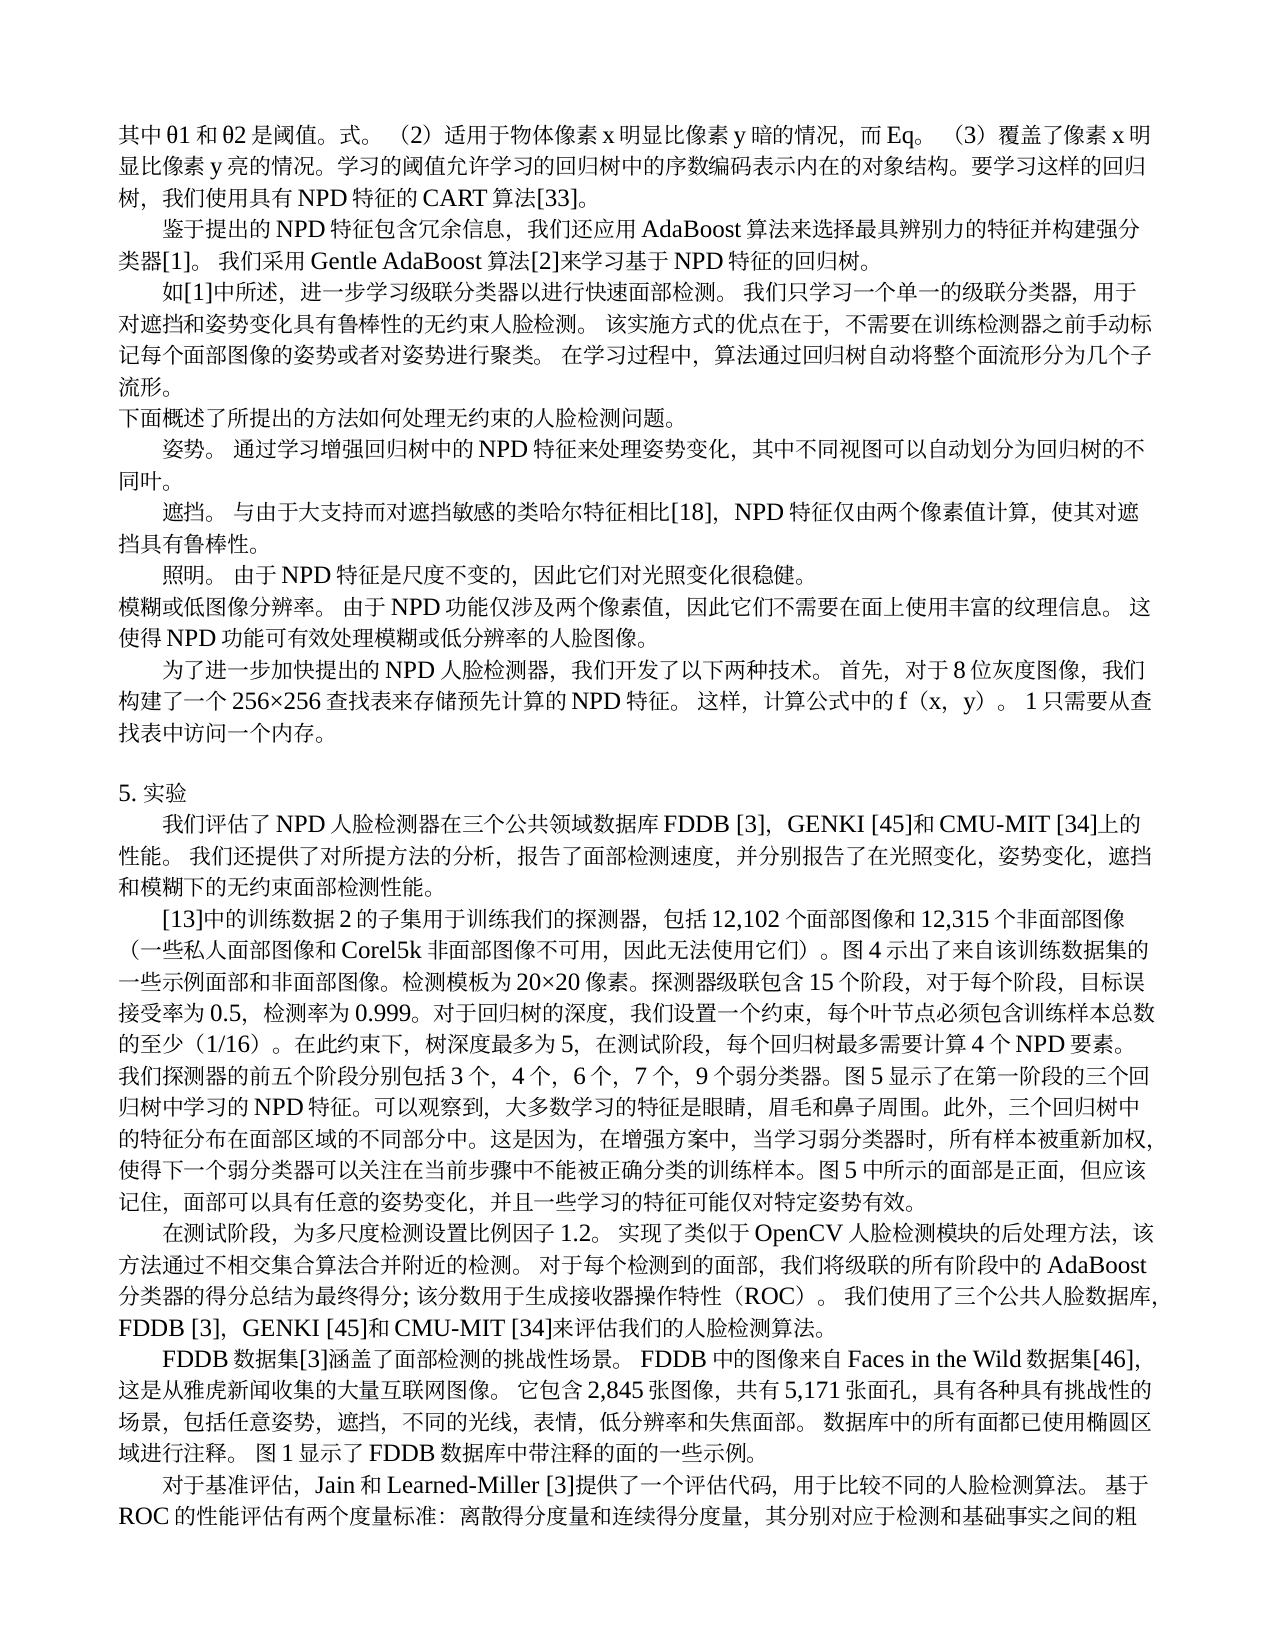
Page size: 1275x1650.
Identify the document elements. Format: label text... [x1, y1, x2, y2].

text 鉴于提出的NPD特征包含冗余信息，我们还应用AdaBoost算法来选择最具辨别力的特征并构建强分类器[1]。 我们采用Gentle AdaBoost算法[2]来学习基于NPD特征的回归树。 [118, 212, 1157, 275]
text 下面概述了所提出的方法如何处理无约束的人脸检测问题。 [118, 401, 1157, 433]
text 5. 实验 [118, 776, 1157, 807]
text 对于基准评估，Jain和Learned-Miller [3]提供了一个评估代码，用于比较不同的人脸检测算法。 基于ROC的性能评估有两个度量标准：离散得分度量和连续得分度量，其分别对应于检测和基础事实之间的粗 [118, 1468, 1157, 1531]
text 照明。 由于NPD特征是尺度不变的，因此它们对光照变化很稳健。 [118, 558, 1157, 590]
text 模糊或低图像分辨率。 由于NPD功能仅涉及两个像素值，因此它们不需要在面上使用丰富的纹理信息。 这使得NPD功能可有效处理模糊或低分辨率的人脸图像。 [118, 590, 1157, 653]
text FDDB数据集[3]涵盖了面部检测的挑战性场景。 FDDB中的图像来自Faces in the Wild数据集[46]，这是从雅虎新闻收集的大量互联网图像。 它包含2,845张图像，共有5,171张面孔，具有各种具有挑战性的场景，包括任意姿势，遮挡，不同的光线，表情，低分辨率和失焦面部。 数据库中的所有面都已使用椭圆区域进行注释。 图1显示了FDDB数据库中带注释的面的一些示例。 [118, 1342, 1157, 1468]
text 在测试阶段，为多尺度检测设置比例因子1.2。 实现了类似于OpenCV人脸检测模块的后处理方法，该方法通过不相交集合算法合并附近的检测。 对于每个检测到的面部，我们将级联的所有阶段中的AdaBoost分类器的得分总结为最终得分; 该分数用于生成接收器操作特性（ROC）。 我们使用了三个公共人脸数据库，FDDB [3]，GENKI [45]和CMU-MIT [34]来评估我们的人脸检测算法。 [118, 1216, 1157, 1342]
text 为了进一步加快提出的NPD人脸检测器，我们开发了以下两种技术。 首先，对于8位灰度图像，我们构建了一个256×256查找表来存储预先计算的NPD特征。 这样，计算公式中的f（x，y）。 1只需要从查找表中访问一个内存。 [118, 653, 1157, 747]
text 我们评估了NPD人脸检测器在三个公共领域数据库FDDB [3]，GENKI [45]和CMU-MIT [34]上的性能。 我们还提供了对所提方法的分析，报告了面部检测速度，并分别报告了在光照变化，姿势变化，遮挡和模糊下的无约束面部检测性能。 [118, 807, 1157, 902]
text 姿势。 通过学习增强回归树中的NPD特征来处理姿势变化，其中不同视图可以自动划分为回归树的不同叶。 [118, 433, 1157, 496]
text [13]中的训练数据2的子集用于训练我们的探测器，包括12,102个面部图像和12,315个非面部图像（一些私人面部图像和Corel5k非面部图像不可用，因此无法使用它们）。图4示出了来自该训练数据集的一些示例面部和非面部图像。检测模板为20×20像素。探测器级联包含15个阶段，对于每个阶段，目标误接受率为0.5，检测率为0.999。对于回归树的深度，我们设置一个约束，每个叶节点必须包含训练样本总数的至少（1/16）。在此约束下，树深度最多为5，在测试阶段，每个回归树最多需要计算4个NPD要素。我们探测器的前五个阶段分别包括3个，4个，6个，7个，9个弱分类器。图5显示了在第一阶段的三个回归树中学习的NPD特征。可以观察到，大多数学习的特征是眼睛，眉毛和鼻子周围。此外，三个回归树中的特征分布在面部区域的不同部分中。这是因为，在增强方案中，当学习弱分类器时，所有样本被重新加权，使得下一个弱分类器可以关注在当前步骤中不能被正确分类的训练样本。图5中所示的面部是正面，但应该记住，面部可以具有任意的姿势变化，并且一些学习的特征可能仅对特定姿势有效。 [118, 902, 1157, 1216]
text 如[1]中所述，进一步学习级联分类器以进行快速面部检测。 我们只学习一个单一的级联分类器，用于对遮挡和姿势变化具有鲁棒性的无约束人脸检测。 该实施方式的优点在于，不需要在训练检测器之前手动标记每个面部图像的姿势或者对姿势进行聚类。 在学习过程中，算法通过回归树自动将整个面流形分为几个子流形。 [118, 275, 1157, 401]
text 遮挡。 与由于大支持而对遮挡敏感的类哈尔特征相比[18]，NPD特征仅由两个像素值计算，使其对遮挡具有鲁棒性。 [118, 496, 1157, 558]
text 其中θ1和θ2是阈值。式。 （2）适用于物体像素x明显比像素y暗的情况，而Eq。 （3）覆盖了像素x明显比像素y亮的情况。学习的阈值允许学习的回归树中的序数编码表示内在的对象结构。要学习这样的回归树，我们使用具有NPD特征的CART算法[33]。 [118, 118, 1157, 212]
